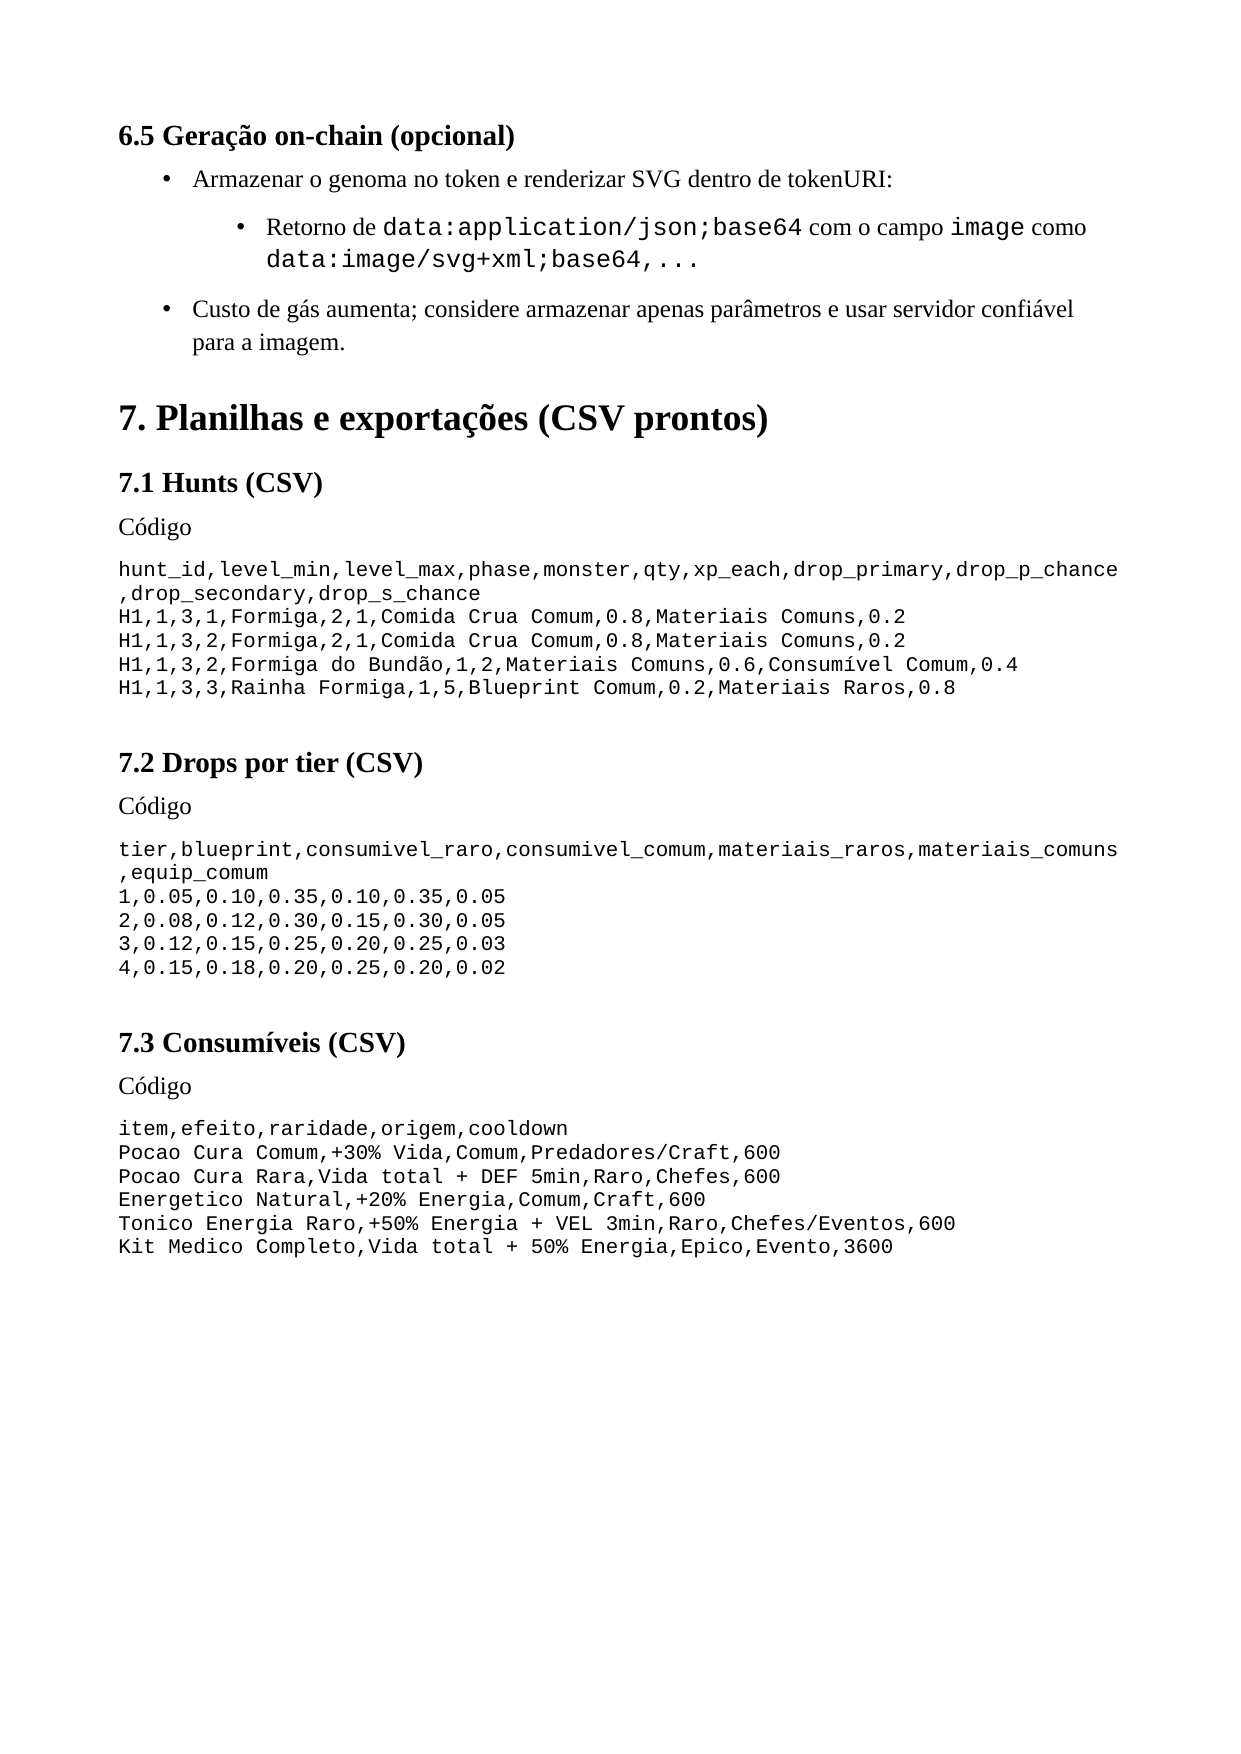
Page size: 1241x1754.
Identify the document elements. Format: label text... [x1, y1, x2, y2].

text 4,0.15,0.18,0.20,0.25,0.20,0.02 [118, 957, 1122, 981]
text H1,1,3,1,Formiga,2,1,Comida Crua Comum,0.8,Materiais Comuns,0.2 [118, 606, 1122, 630]
text Tonico Energia Raro,+50% Energia + VEL 3min,Raro,Chefes/Eventos,600 [118, 1213, 1122, 1237]
text H1,1,3,2,Formiga do Bundão,1,2,Materiais Comuns,0.6,Consumível Comum,0.4 [118, 654, 1122, 677]
text tier,blueprint,consumivel_raro,consumivel_comum,materiais_raros,materiais_comuns,equip_comum [118, 839, 1122, 886]
subtitle 7.2 Drops por tier (CSV) [118, 745, 1122, 779]
subtitle 7. Planilhas e exportações (CSV prontos) [118, 395, 1122, 438]
list Armazenar o genoma no token e renderizar SVG dentro de tokenURI: [162, 164, 1122, 193]
text 2,0.08,0.12,0.30,0.15,0.30,0.05 [118, 910, 1122, 933]
text item,efeito,raridade,origem,cooldown [118, 1118, 1122, 1142]
text Código [118, 1071, 1122, 1099]
subtitle 7.1 Hunts (CSV) [118, 466, 1122, 499]
text 1,0.05,0.10,0.35,0.10,0.35,0.05 [118, 886, 1122, 910]
text Pocao Cura Rara,Vida total + DEF 5min,Raro,Chefes,600 [118, 1166, 1122, 1189]
text hunt_id,level_min,level_max,phase,monster,qty,xp_each,drop_primary,drop_p_chance,drop_secondary,drop_s_chance [118, 559, 1122, 606]
text 3,0.12,0.15,0.25,0.20,0.25,0.03 [118, 933, 1122, 957]
list Custo de gás aumenta; considere armazenar apenas parâmetros e usar servidor confiável para a imagem. [162, 294, 1122, 356]
text Kit Medico Completo,Vida total + 50% Energia,Epico,Evento,3600 [118, 1237, 1122, 1260]
text Código [118, 512, 1122, 540]
subtitle 6.5 Geração on-chain (opcional) [118, 118, 1122, 152]
text Código [118, 791, 1122, 820]
text H1,1,3,3,Rainha Formiga,1,5,Blueprint Comum,0.2,Materiais Raros,0.8 [118, 677, 1122, 701]
subtitle 7.3 Consumíveis (CSV) [118, 1025, 1122, 1058]
text H1,1,3,2,Formiga,2,1,Comida Crua Comum,0.8,Materiais Comuns,0.2 [118, 630, 1122, 654]
text Pocao Cura Comum,+30% Vida,Comum,Predadores/Craft,600 [118, 1142, 1122, 1166]
list Retorno de data:application/json;base64 com o campo image como data:image/svg+xml;base64,... [236, 212, 1122, 275]
text Energetico Natural,+20% Energia,Comum,Craft,600 [118, 1189, 1122, 1213]
